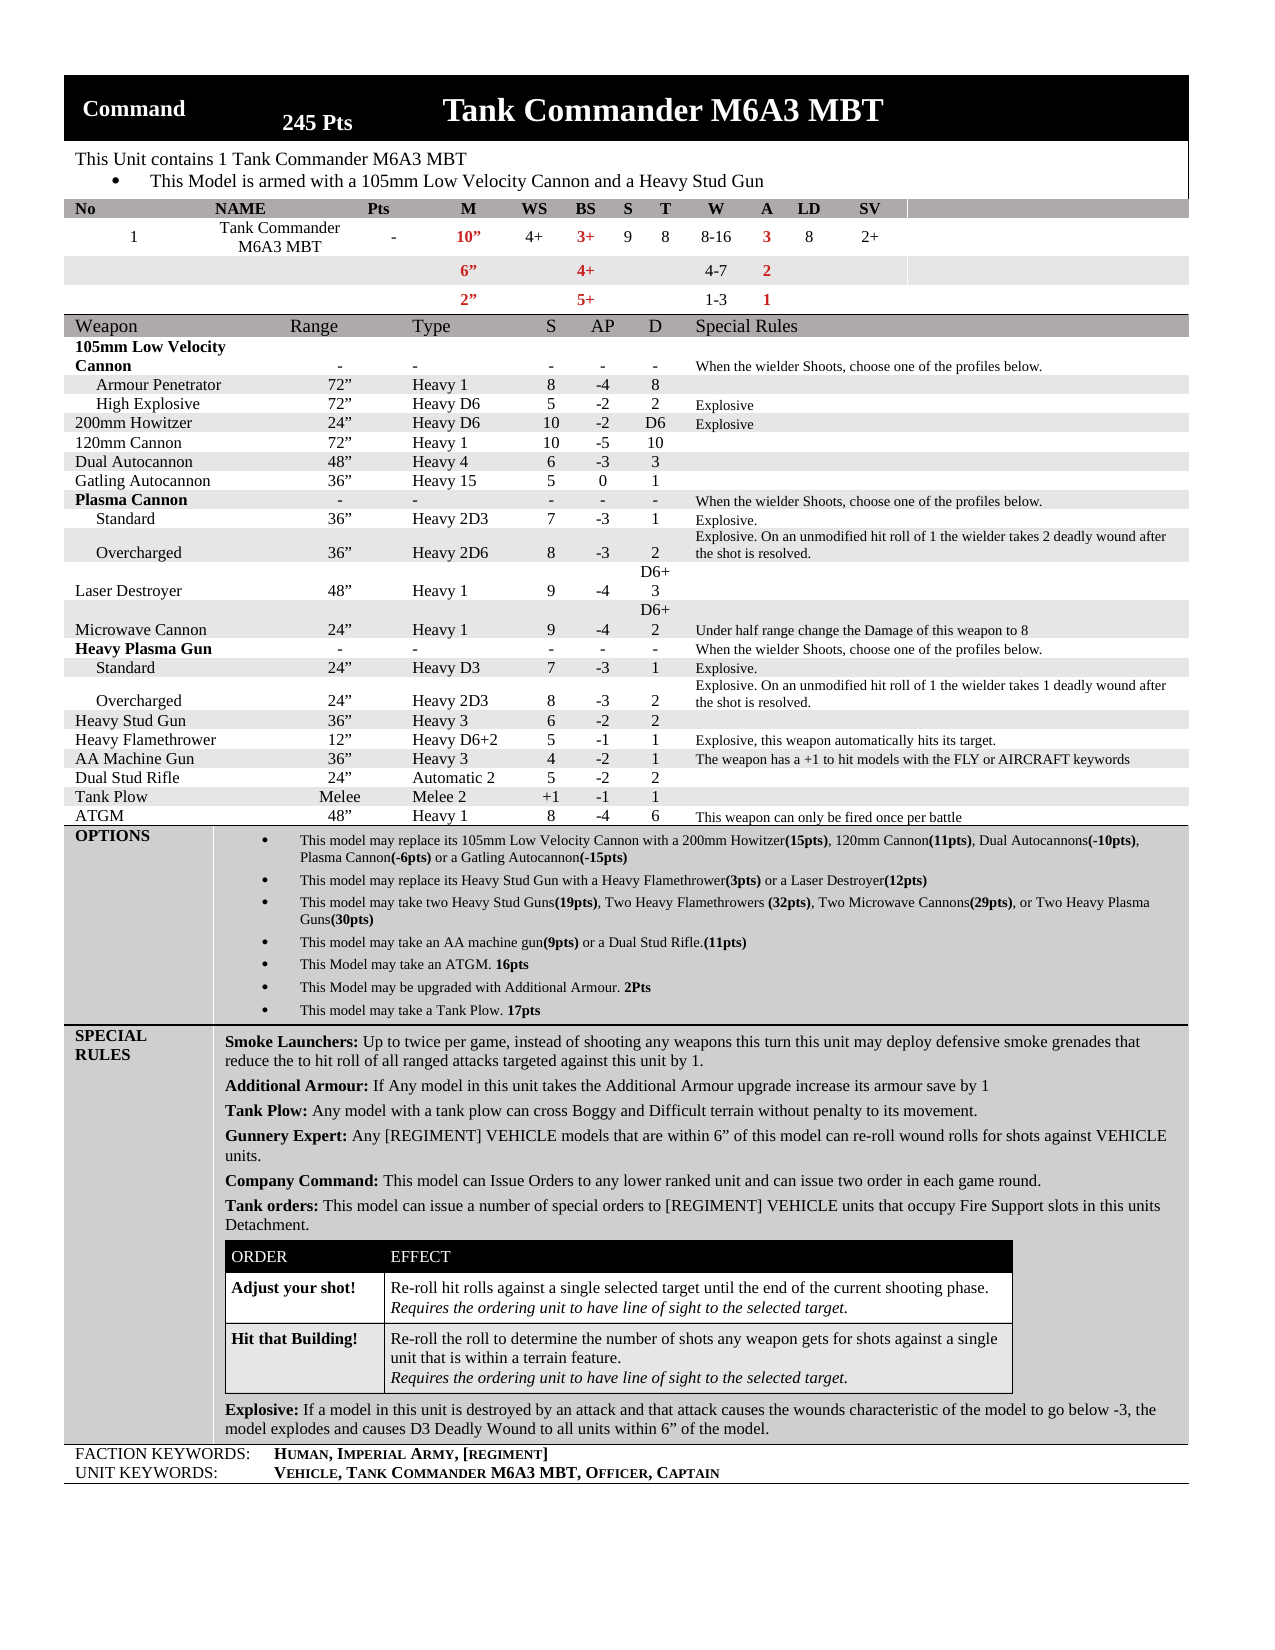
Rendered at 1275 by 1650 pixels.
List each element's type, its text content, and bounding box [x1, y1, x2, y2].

table_cell 8 [626, 375, 684, 394]
table_cell M [431, 199, 506, 218]
table_cell 10 [523, 433, 579, 452]
table_cell Unit KEYWORDs: [64, 1463, 263, 1482]
table_cell Heavy 1 [401, 600, 523, 638]
table_cell Heavy D6 [401, 394, 523, 413]
table_cell Tank Plow [64, 787, 279, 806]
table_cell -3 [579, 677, 626, 710]
table_cell Explosive [684, 413, 1189, 432]
table_cell No [64, 199, 204, 218]
table_cell 1 [626, 787, 684, 806]
table_cell - [579, 490, 626, 509]
table_cell [684, 768, 1189, 787]
table_cell 36” [279, 509, 401, 528]
table_cell AP [579, 315, 626, 337]
table_cell - [523, 639, 579, 658]
table_cell [684, 562, 1189, 600]
table_cell D6+2 [626, 600, 684, 638]
table_cell [908, 256, 1189, 285]
table_cell D6 [626, 413, 684, 432]
table_cell [64, 256, 204, 285]
table_cell 9 [523, 600, 579, 638]
table_cell 10 [626, 433, 684, 452]
table_cell Heavy 2D3 [401, 509, 523, 528]
table_cell Re-roll the roll to determine the number of shots any weapon gets for shots against a single unit that is within a terrain feature. Requires the ordering unit to have line of sight to the selected target. [385, 1324, 1012, 1392]
table_cell When the wielder Shoots, choose one of the profiles below. [684, 639, 1189, 658]
table_cell Explosive. On an unmodified hit roll of 1 the wielder takes 1 deadly wound after the shot is resolved. [684, 677, 1189, 710]
table_cell Heavy 1 [401, 433, 523, 452]
table_cell [684, 452, 1189, 471]
table_cell -4 [579, 600, 626, 638]
table_cell 2 [626, 677, 684, 710]
table_cell [908, 218, 1189, 256]
table_cell [908, 199, 1189, 218]
table_cell 1 [748, 285, 786, 313]
table_cell 48” [279, 562, 401, 600]
table_cell Melee 2 [401, 787, 523, 806]
table_cell 2 [626, 528, 684, 562]
table_cell Heavy 2D6 [401, 528, 523, 562]
table_cell 1 [626, 509, 684, 528]
table_cell 1 [626, 471, 684, 490]
table_cell This weapon can only be fired once per battle [684, 806, 1189, 825]
table_cell 48” [279, 452, 401, 471]
table_cell Heavy 15 [401, 471, 523, 490]
table_cell 9 [523, 562, 579, 600]
table_cell +1 [523, 787, 579, 806]
table_cell 2 [626, 710, 684, 729]
table_cell 8 [523, 677, 579, 710]
table_cell - [401, 337, 523, 375]
table_cell [786, 285, 832, 313]
table_cell Human, Imperial Army, [regiment] [263, 1444, 1189, 1463]
table_cell 2 [626, 394, 684, 413]
table_cell -2 [579, 749, 626, 768]
table_cell [684, 433, 1189, 452]
table_cell - [626, 337, 684, 375]
table_cell - [579, 337, 626, 375]
table_cell 5 [523, 471, 579, 490]
table_cell 2+ [832, 218, 907, 256]
table_cell 72” [279, 433, 401, 452]
table_header Command [64, 76, 204, 141]
table_cell Heavy 1 [401, 375, 523, 394]
table_cell T [647, 199, 684, 218]
table_cell 200mm Howitzer [64, 413, 279, 432]
table_cell 1-3 [684, 285, 748, 313]
table_cell Plasma Cannon [64, 490, 279, 509]
table_cell 8 [523, 528, 579, 562]
table_cell 5 [523, 730, 579, 749]
table_cell Dual Autocannon [64, 452, 279, 471]
table_cell [684, 471, 1189, 490]
table_cell - [579, 639, 626, 658]
table_cell Heavy D3 [401, 658, 523, 677]
table_cell 48” [279, 806, 401, 825]
table_cell -1 [579, 730, 626, 749]
table_cell - [401, 490, 523, 509]
table_cell [684, 375, 1189, 394]
table_cell 2 [748, 256, 786, 285]
table_cell Microwave Cannon [64, 600, 279, 638]
table_cell - [279, 490, 401, 509]
table_cell Gatling Autocannon [64, 471, 279, 490]
table_cell Heavy 3 [401, 749, 523, 768]
table_cell -3 [579, 509, 626, 528]
table_cell 8 [786, 218, 832, 256]
table_cell 24” [279, 658, 401, 677]
table_cell -2 [579, 413, 626, 432]
table_cell -4 [579, 562, 626, 600]
table_cell Explosive, this weapon automatically hits its target. [684, 730, 1189, 749]
table_cell 72” [279, 375, 401, 394]
table_cell 105mm Low Velocity Cannon [64, 337, 279, 375]
table_cell Explosive. [684, 658, 1189, 677]
table_cell 3 [748, 218, 786, 256]
table_cell 5 [523, 394, 579, 413]
table_cell [356, 285, 431, 313]
table_cell [506, 256, 562, 285]
table_cell -2 [579, 710, 626, 729]
table_cell Explosive [684, 394, 1189, 413]
table_cell Overcharged [64, 528, 279, 562]
table_cell [356, 256, 431, 285]
table_cell 6 [523, 452, 579, 471]
table_cell 3+ [562, 218, 609, 256]
table_cell 6” [431, 256, 506, 285]
table_cell This Unit contains 1 Tank Commander M6A3 MBT This Model is armed with a 105mm Low Velocity Cannon and a Heavy Stud Gun [64, 141, 1188, 198]
table_cell Standard [64, 509, 279, 528]
table_cell When the wielder Shoots, choose one of the profiles below. [684, 490, 1189, 509]
table_cell 24” [279, 677, 401, 710]
table_cell - [401, 639, 523, 658]
table_cell 1 [626, 749, 684, 768]
table_cell [908, 285, 1189, 313]
table_cell 4 [523, 749, 579, 768]
table_cell 1 [626, 658, 684, 677]
table_cell WS [506, 199, 562, 218]
table_cell Heavy 2D3 [401, 677, 523, 710]
table_cell 4+ [562, 256, 609, 285]
table_cell -4 [579, 375, 626, 394]
table_cell The weapon has a +1 to hit models with the FLY or AIRCRAFT keywords [684, 749, 1189, 768]
table_cell [786, 256, 832, 285]
table_cell Weapon [64, 315, 279, 337]
table_cell [832, 285, 907, 313]
table_cell ATGM [64, 806, 279, 825]
table_cell Explosive. On an unmodified hit roll of 1 the wielder takes 2 deadly wound after the shot is resolved. [684, 528, 1189, 562]
table_cell 36” [279, 528, 401, 562]
table_cell This model may replace its 105mm Low Velocity Cannon with a 200mm Howitzer(15pts), 120mm Cannon(11pts), Dual Autocannons(-10pts), Plasma Cannon(-6pts) or a Gatling Autocannon(-15pts) This model may replace its Heavy Stud Gun with a Heavy Flamethrower(3pts) or a Laser Destroyer(12pts) This model may take two Heavy Stud Guns(19pts), Two Heavy Flamethrowers (32pts), Two Microwave Cannons(29pts), or Two Heavy Plasma Guns(30pts) This model may take an AA machine gun(9pts) or a Dual Stud Rifle.(11pts) This Model may take an ATGM. 16pts This Model may be upgraded with Additional Armour. 2Pts This model may take a Tank Plow. 17pts [214, 825, 1189, 1024]
table_cell 4+ [506, 218, 562, 256]
table_cell Melee [279, 787, 401, 806]
table_cell [684, 710, 1189, 729]
table_cell 36” [279, 749, 401, 768]
table_cell Smoke Launchers: Up to twice per game, instead of shooting any weapons this turn this unit may deploy defensive smoke grenades that reduce the to hit roll of all ranged attacks targeted against this unit by 1. Additional Armour: If Any model in this unit takes the Additional Armour upgrade increase its armour save by 1 Tank Plow: Any model with a tank plow can cross Boggy and Difficult terrain without penalty to its movement. Gunnery Expert: Any [REGIMENT] VEHICLE models that are within 6” of this model can re-roll wound rolls for shots against VEHICLE units. Company Command: This model can Issue Orders to any lower ranked unit and can issue two order in each game round. Tank orders: This model can issue a number of special orders to [REGIMENT] VEHICLE units that occupy Fire Support slots in this units Detachment. Explosive: If a model in this unit is destroyed by an attack and that attack causes the wounds characteristic of the model to go below -3, the model explodes and causes D3 Deadly Wound to all units within 6” of the model. [214, 1024, 1189, 1444]
table_cell BS [562, 199, 609, 218]
table_cell -5 [579, 433, 626, 452]
table_cell Range [279, 315, 401, 337]
table_cell -3 [579, 658, 626, 677]
table_cell [204, 285, 356, 313]
table_cell [647, 285, 684, 313]
table_cell 24” [279, 768, 401, 787]
table_cell - [626, 490, 684, 509]
table_cell 72” [279, 394, 401, 413]
table_cell Re-roll hit rolls against a single selected target until the end of the current shooting phase. Requires the ordering unit to have line of sight to the selected target. [385, 1273, 1012, 1322]
table_cell Heavy Plasma Gun [64, 639, 279, 658]
table_header Tank Commander M6A3 MBT [432, 76, 1189, 141]
table_cell 12” [279, 730, 401, 749]
table_cell Heavy Flamethrower [64, 730, 279, 749]
table_cell Heavy 1 [401, 806, 523, 825]
table_cell Heavy 1 [401, 562, 523, 600]
table_cell Special Rules [684, 314, 1189, 337]
table_cell 10” [431, 218, 506, 256]
table_cell - [356, 218, 431, 256]
table_header 245 Pts [204, 76, 431, 141]
table_cell AA Machine Gun [64, 749, 279, 768]
table_cell 8-16 [684, 218, 748, 256]
table_cell 1 [626, 730, 684, 749]
table_cell Sv [832, 199, 907, 218]
table_cell FACTION KEYWORDS: [64, 1445, 263, 1463]
table_cell - [626, 639, 684, 658]
table_cell 5+ [562, 285, 609, 313]
table_cell Type [401, 315, 523, 337]
table_cell 10 [523, 413, 579, 432]
table_cell S [609, 199, 647, 218]
table_cell Pts [356, 199, 431, 218]
table_cell Options [64, 826, 213, 1024]
table_cell -3 [579, 452, 626, 471]
table_cell [609, 256, 647, 285]
table_cell When the wielder Shoots, choose one of the profiles below. [684, 337, 1189, 375]
table_cell [204, 256, 356, 285]
table_cell 0 [579, 471, 626, 490]
table_cell Vehicle, Tank Commander M6A3 MBT, Officer, Captain [263, 1463, 1189, 1482]
table_cell [506, 285, 562, 313]
table_cell 7 [523, 658, 579, 677]
table_cell Automatic 2 [401, 768, 523, 787]
table_cell D [626, 315, 684, 337]
table_cell High Explosive [64, 394, 279, 413]
table_cell -3 [579, 528, 626, 562]
table_cell -1 [579, 787, 626, 806]
table_cell Hit that Building! [226, 1324, 384, 1392]
table_header ORDER [226, 1241, 384, 1272]
table_cell Ld [786, 199, 832, 218]
table_cell D6+3 [626, 562, 684, 600]
table_cell -2 [579, 768, 626, 787]
table_cell - [279, 337, 401, 375]
table_cell 24” [279, 600, 401, 638]
table_cell Special Rules [64, 1026, 213, 1444]
table_cell Under half range change the Damage of this weapon to 8 [684, 600, 1189, 638]
table_cell 8 [523, 375, 579, 394]
table_cell 5 [523, 768, 579, 787]
table_cell - [279, 639, 401, 658]
table_cell [64, 285, 204, 313]
table_cell 9 [609, 218, 647, 256]
table_cell Tank Commander M6A3 MBT [204, 218, 356, 256]
table_cell 6 [523, 710, 579, 729]
table_cell Heavy 3 [401, 710, 523, 729]
table_cell A [748, 199, 786, 218]
table_cell Name [204, 199, 356, 218]
table_cell 120mm Cannon [64, 433, 279, 452]
table_cell -2 [579, 394, 626, 413]
table_cell 8 [647, 218, 684, 256]
table_cell 7 [523, 509, 579, 528]
table_cell Armour Penetrator [64, 375, 279, 394]
table_cell 2” [431, 285, 506, 313]
table_cell Adjust your shot! [226, 1273, 384, 1322]
table_cell 6 [626, 806, 684, 825]
table_cell Standard [64, 658, 279, 677]
table_cell - [523, 337, 579, 375]
table_cell S [523, 315, 579, 337]
table_cell 36” [279, 471, 401, 490]
table_cell 24” [279, 413, 401, 432]
table_cell [832, 256, 907, 285]
table_cell 4-7 [684, 256, 748, 285]
table_cell 8 [523, 806, 579, 825]
table_header EFFECT [385, 1241, 1012, 1272]
table_cell Overcharged [64, 677, 279, 710]
table_cell W [684, 199, 748, 218]
table_cell [609, 285, 647, 313]
table_cell 36” [279, 710, 401, 729]
table_cell - [523, 490, 579, 509]
table_cell 1 [64, 218, 204, 256]
table_cell Heavy 4 [401, 452, 523, 471]
table_cell [647, 256, 684, 285]
table_cell Explosive. [684, 509, 1189, 528]
table_cell Heavy D6+2 [401, 730, 523, 749]
table_cell [684, 787, 1189, 806]
table_cell Dual Stud Rifle [64, 768, 279, 787]
table_cell Laser Destroyer [64, 562, 279, 600]
table_cell -4 [579, 806, 626, 825]
table_cell Heavy D6 [401, 413, 523, 432]
table_cell 3 [626, 452, 684, 471]
table_cell Heavy Stud Gun [64, 710, 279, 729]
table_cell 2 [626, 768, 684, 787]
